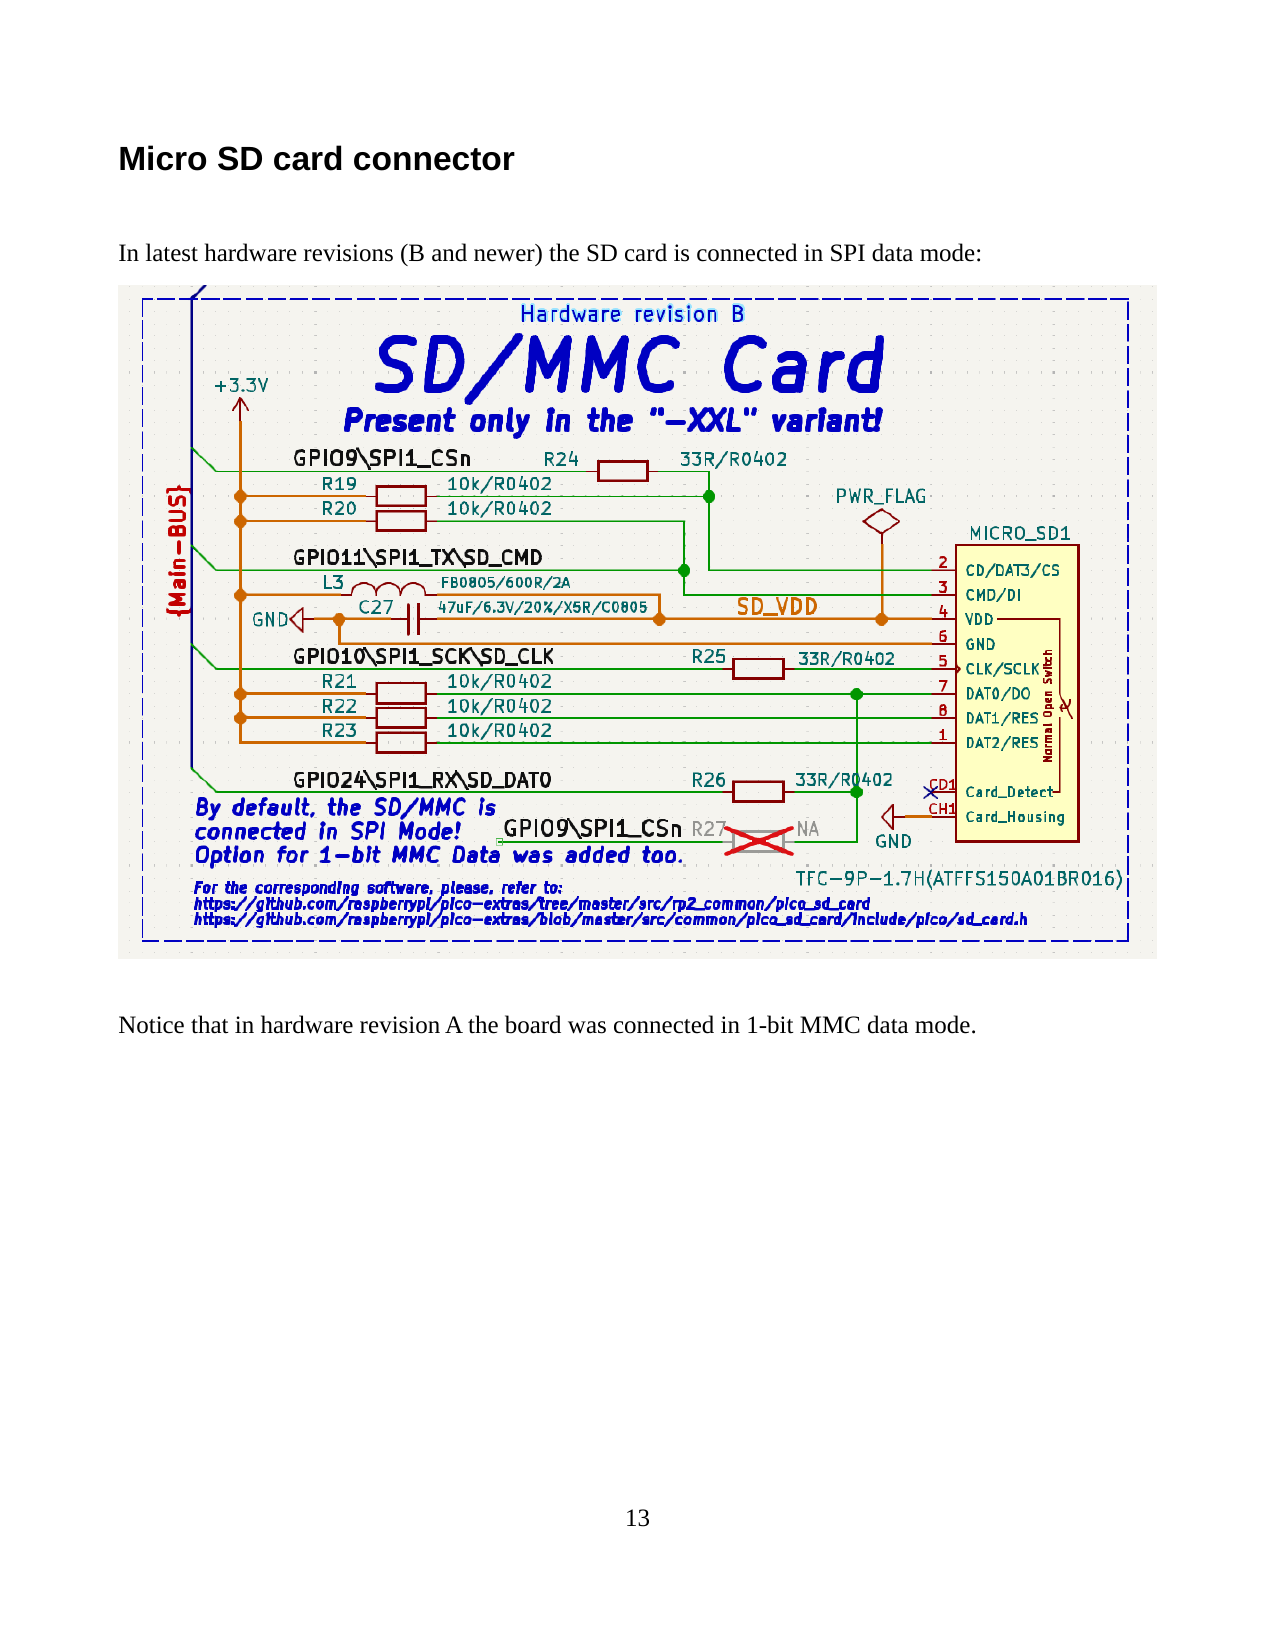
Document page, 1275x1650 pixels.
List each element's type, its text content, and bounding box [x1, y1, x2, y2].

subtitle Micro SD card connector [118, 139, 1157, 178]
text Notice that in hardware revision A the board was connected in 1-bit MMC data mode. [118, 1010, 1157, 1039]
text In latest hardware revisions (B and newer) the SD card is connected in SPI data mode: [118, 238, 1157, 266]
picture [118, 285, 1157, 959]
